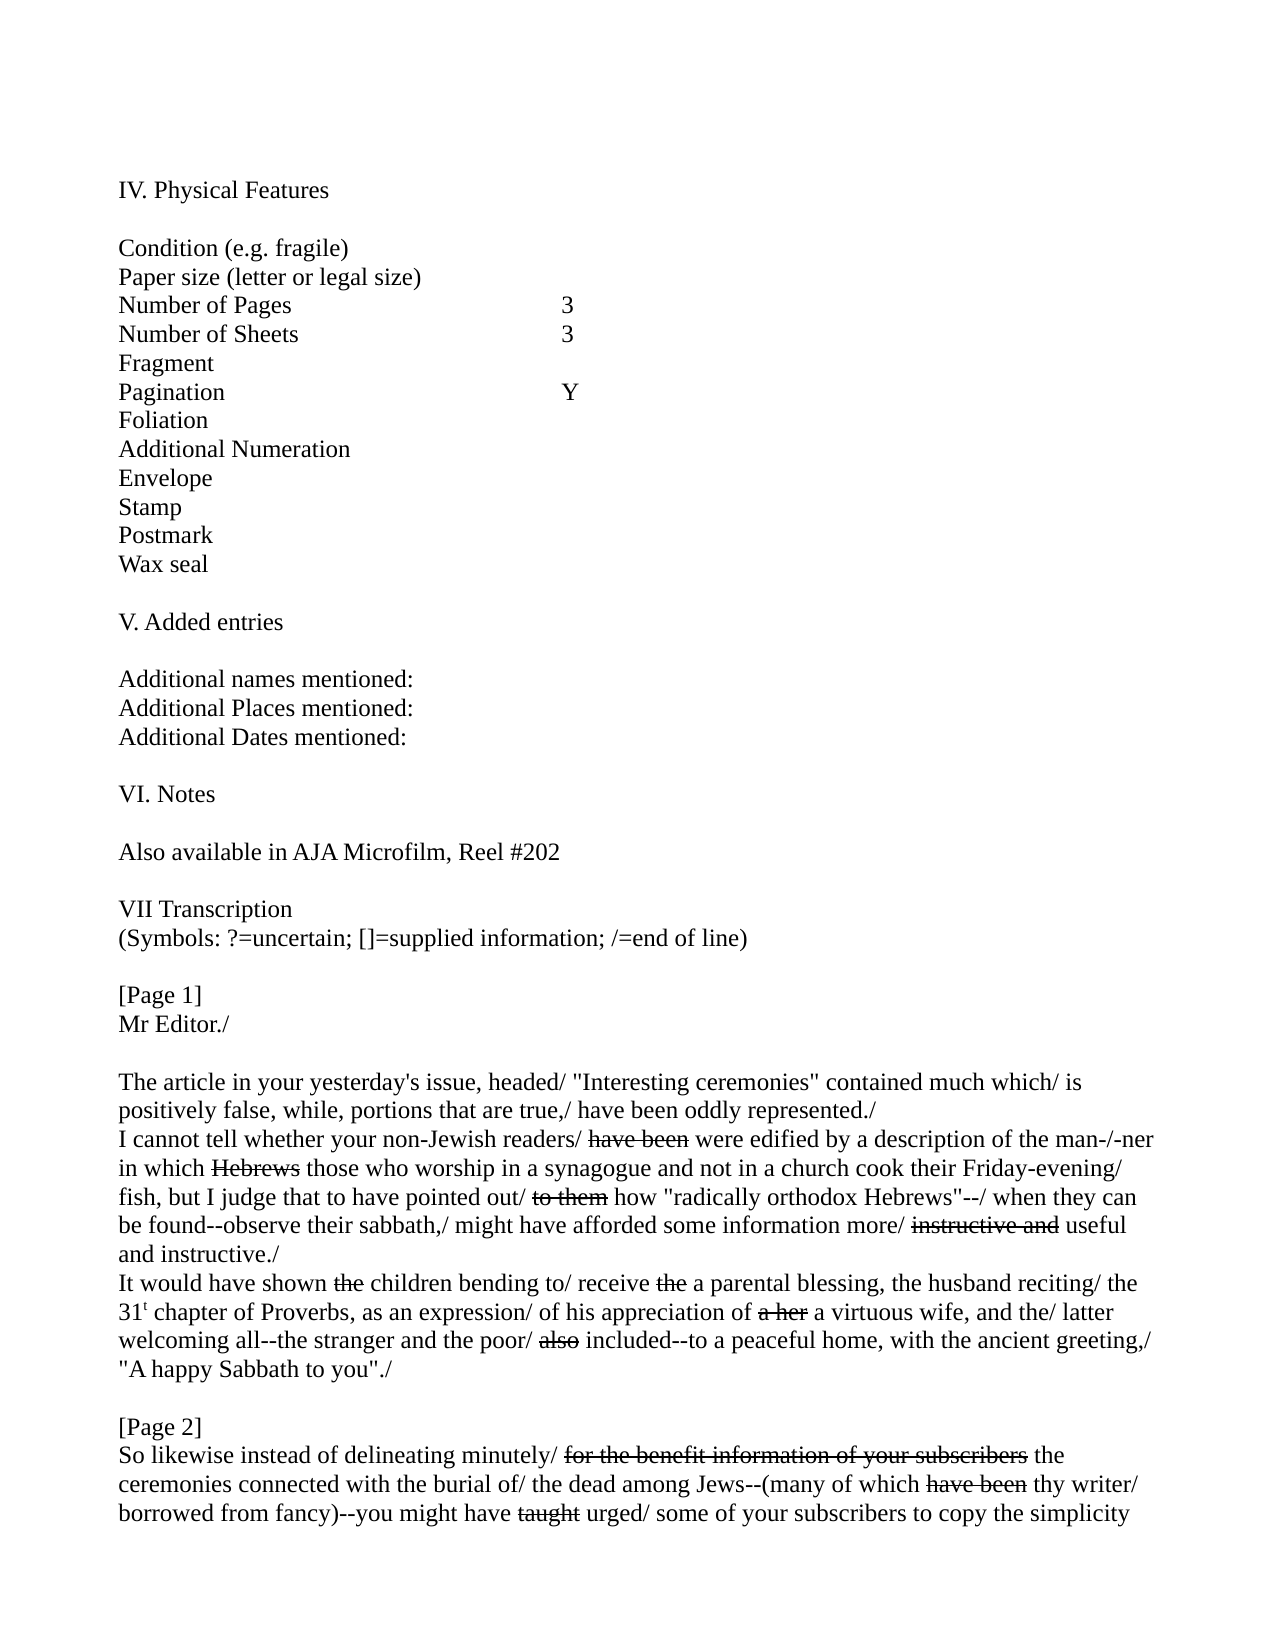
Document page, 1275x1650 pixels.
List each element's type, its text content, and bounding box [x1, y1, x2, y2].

text Mr Editor./ [118, 1009, 1157, 1038]
text Wax seal [118, 549, 1157, 578]
text Number of Sheets 3 [118, 319, 1157, 348]
text So likewise instead of delineating minutely/ for the benefit information of your subscribers the ceremonies connected with the burial of/ the dead among Jews--(many of which have been thy writer/ borrowed from fancy)--you might have taught urged/ some of your subscribers to copy the simplicity [118, 1441, 1157, 1527]
text Number of Pages 3 [118, 291, 1157, 319]
text V. Added entries [118, 607, 1157, 636]
text Additional Numeration [118, 434, 1157, 463]
text [Page 2] [118, 1412, 1157, 1441]
text (Symbols: ?=uncertain; []=supplied information; /=end of line) [118, 923, 1157, 952]
text VI. Notes [118, 779, 1157, 808]
text Stamp [118, 492, 1157, 521]
text Additional Places mentioned: [118, 693, 1157, 722]
text It would have shown the children bending to/ receive the a parental blessing, the husband reciting/ the 31t chapter of Proverbs, as an expression/ of his appreciation of a her a virtuous wife, and the/ latter welcoming all--the stranger and the poor/ also included--to a peaceful home, with the ancient greeting,/ "A happy Sabbath to you"./ [118, 1268, 1157, 1383]
text Fragment [118, 348, 1157, 377]
text [Page 1] [118, 981, 1157, 1009]
text Foliation [118, 406, 1157, 434]
text Postma rk [118, 521, 1157, 549]
text Pagination Y [118, 377, 1157, 406]
text Condition (e.g. fragile) [118, 233, 1157, 262]
text Also available in AJA Microfilm, Reel #202 [118, 837, 1157, 866]
text Paper size (letter or legal size) [118, 262, 1157, 291]
text Envelope [118, 463, 1157, 492]
text Additional Dates mentioned: [118, 722, 1157, 751]
text The article in your yesterday's issue, headed/ "Interesting ceremonies" contained much which/ is positively false, while, portions that are true,/ have been oddly represented./ [118, 1067, 1157, 1124]
text Additional names mentioned: [118, 664, 1157, 693]
text VII Transcription [118, 894, 1157, 923]
text IV. Physical Features [118, 176, 1157, 204]
text I cannot tell whether your non-Jewish readers/ have been were edified by a description of the man-/-ner in which Hebrews those who worship in a synagogue and not in a church cook their Friday-evening/ fish, but I judge that to have pointed out/ to them how "radically orthodox Hebrews"--/ when they can be found--observe their sabbath,/ might have afforded some information more/ instructive and useful and instructive./ [118, 1124, 1157, 1268]
